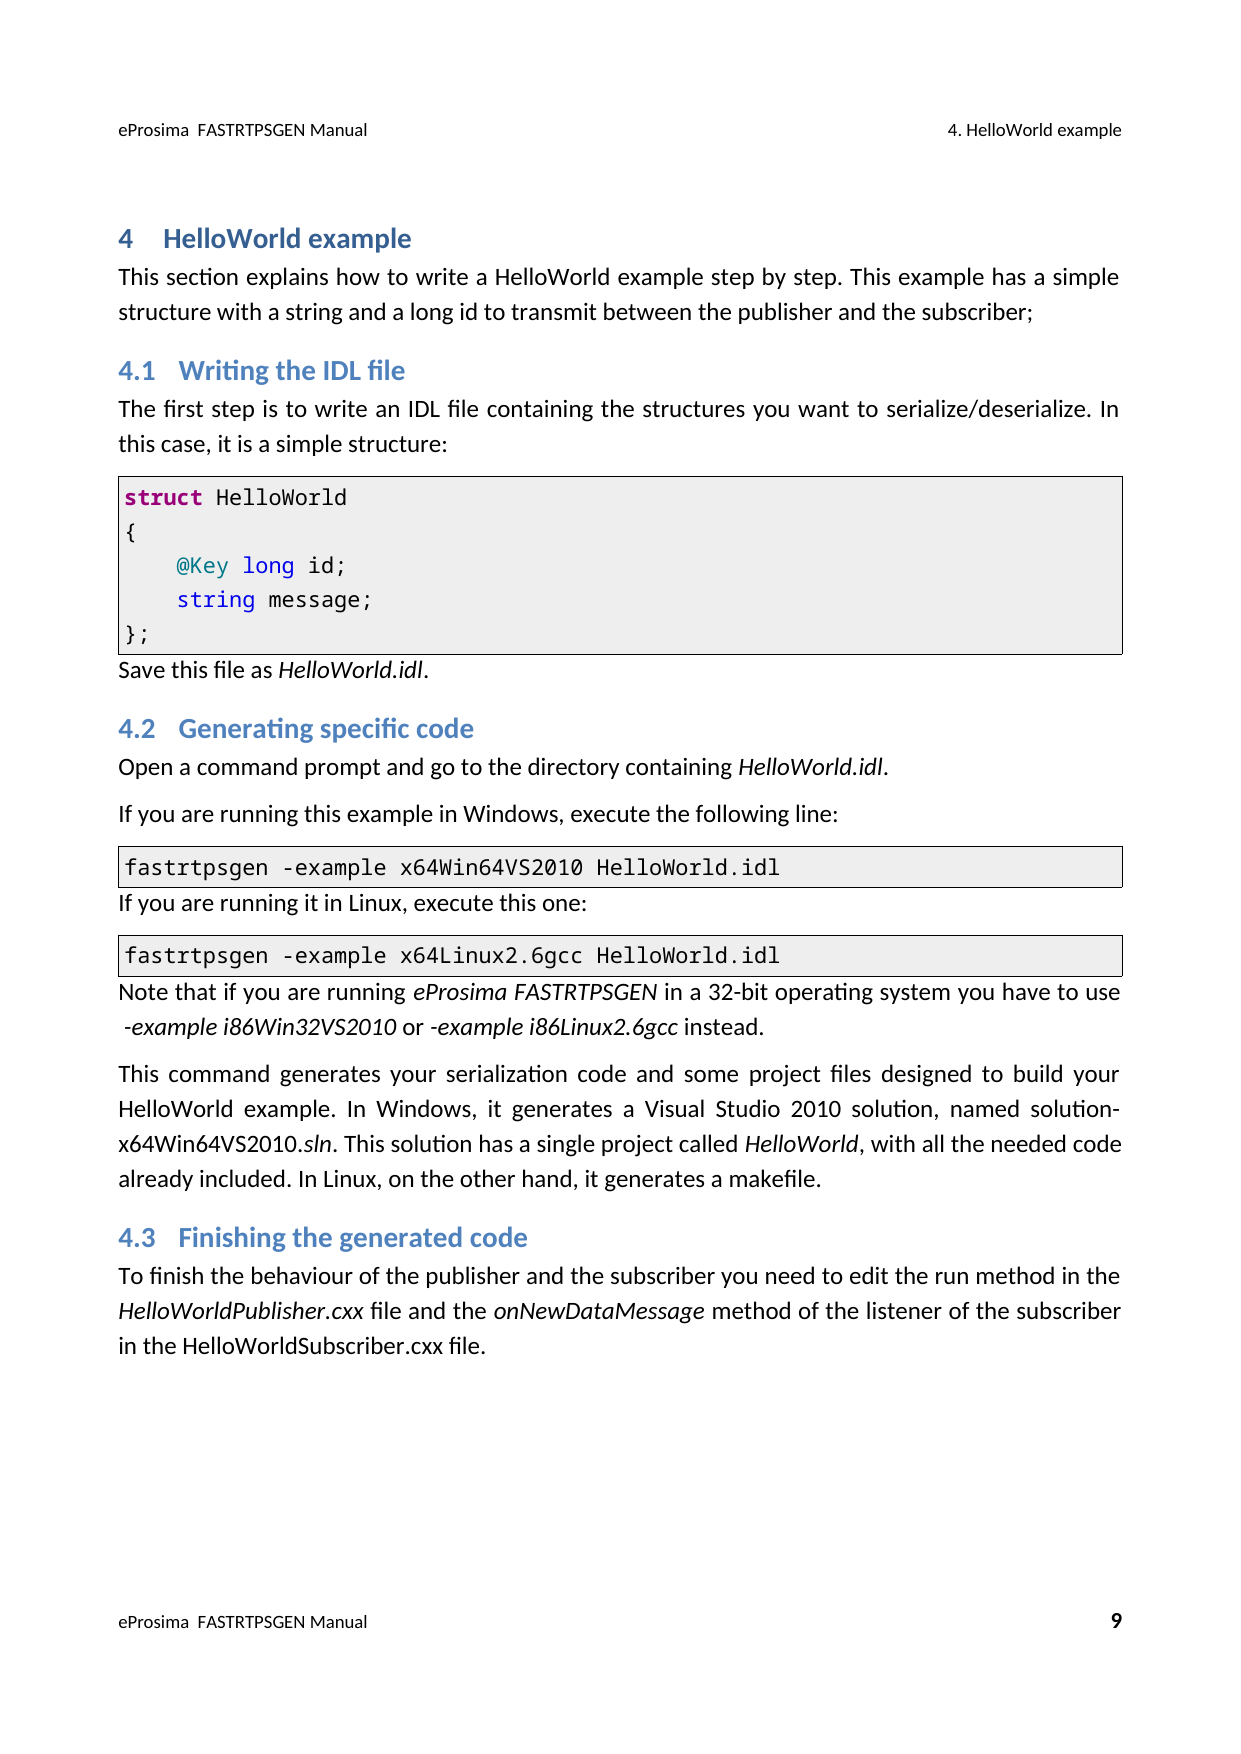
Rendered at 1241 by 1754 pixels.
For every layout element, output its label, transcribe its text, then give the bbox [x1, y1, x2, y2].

text If you are running it in Linux, execute this one: [118, 888, 1122, 918]
text Note that if you are running eProsima FASTRTPSGEN in a 32-bit operating system you have to use -example i86Win32VS2010 or -example i86Linux2.6gcc instead. [118, 977, 1122, 1042]
subtitle Writing the IDL file [118, 352, 1122, 388]
text This command generates your serialization code and some project files designed to build your HelloWorld example. In Windows, it generates a Visual Studio 2010 solution, named solution-x64Win64VS2010.sln. This solution has a single project called HelloWorld, with all the needed code already included. In Linux, on the other hand, it generates a makefile. [118, 1058, 1122, 1194]
text If you are running this example in Windows, execute the following line: [118, 798, 1122, 829]
subtitle HelloWorld example [118, 221, 1122, 256]
table_header struct HelloWorld { @Key long id; string message; }; [119, 477, 1122, 654]
subtitle Generating specific code [118, 710, 1122, 745]
text The first step is to write an IDL file containing the structures you want to serialize/deserialize. In this case, it is a simple structure: [118, 393, 1122, 459]
subtitle Finishing the generated code [118, 1219, 1122, 1255]
table_header fastrtpsgen -example x64Linux2.6gcc HelloWorld.idl [119, 936, 1122, 976]
text This section explains how to write a HelloWorld example step by step. This example has a simple structure with a string and a long id to transmit between the publisher and the subscriber; [118, 261, 1122, 327]
text To finish the behaviour of the publisher and the subscriber you need to edit the run method in the HelloWorldPublisher.cxx file and the onNewDataMessage method of the listener of the subscriber in the HelloWorldSubscriber.cxx file. [118, 1260, 1122, 1361]
table_header fastrtpsgen -example x64Win64VS2010 HelloWorld.idl [119, 847, 1122, 887]
text Save this file as HelloWorld.idl. [118, 655, 1122, 684]
text Open a command prompt and go to the directory containing HelloWorld.idl. [118, 751, 1122, 781]
